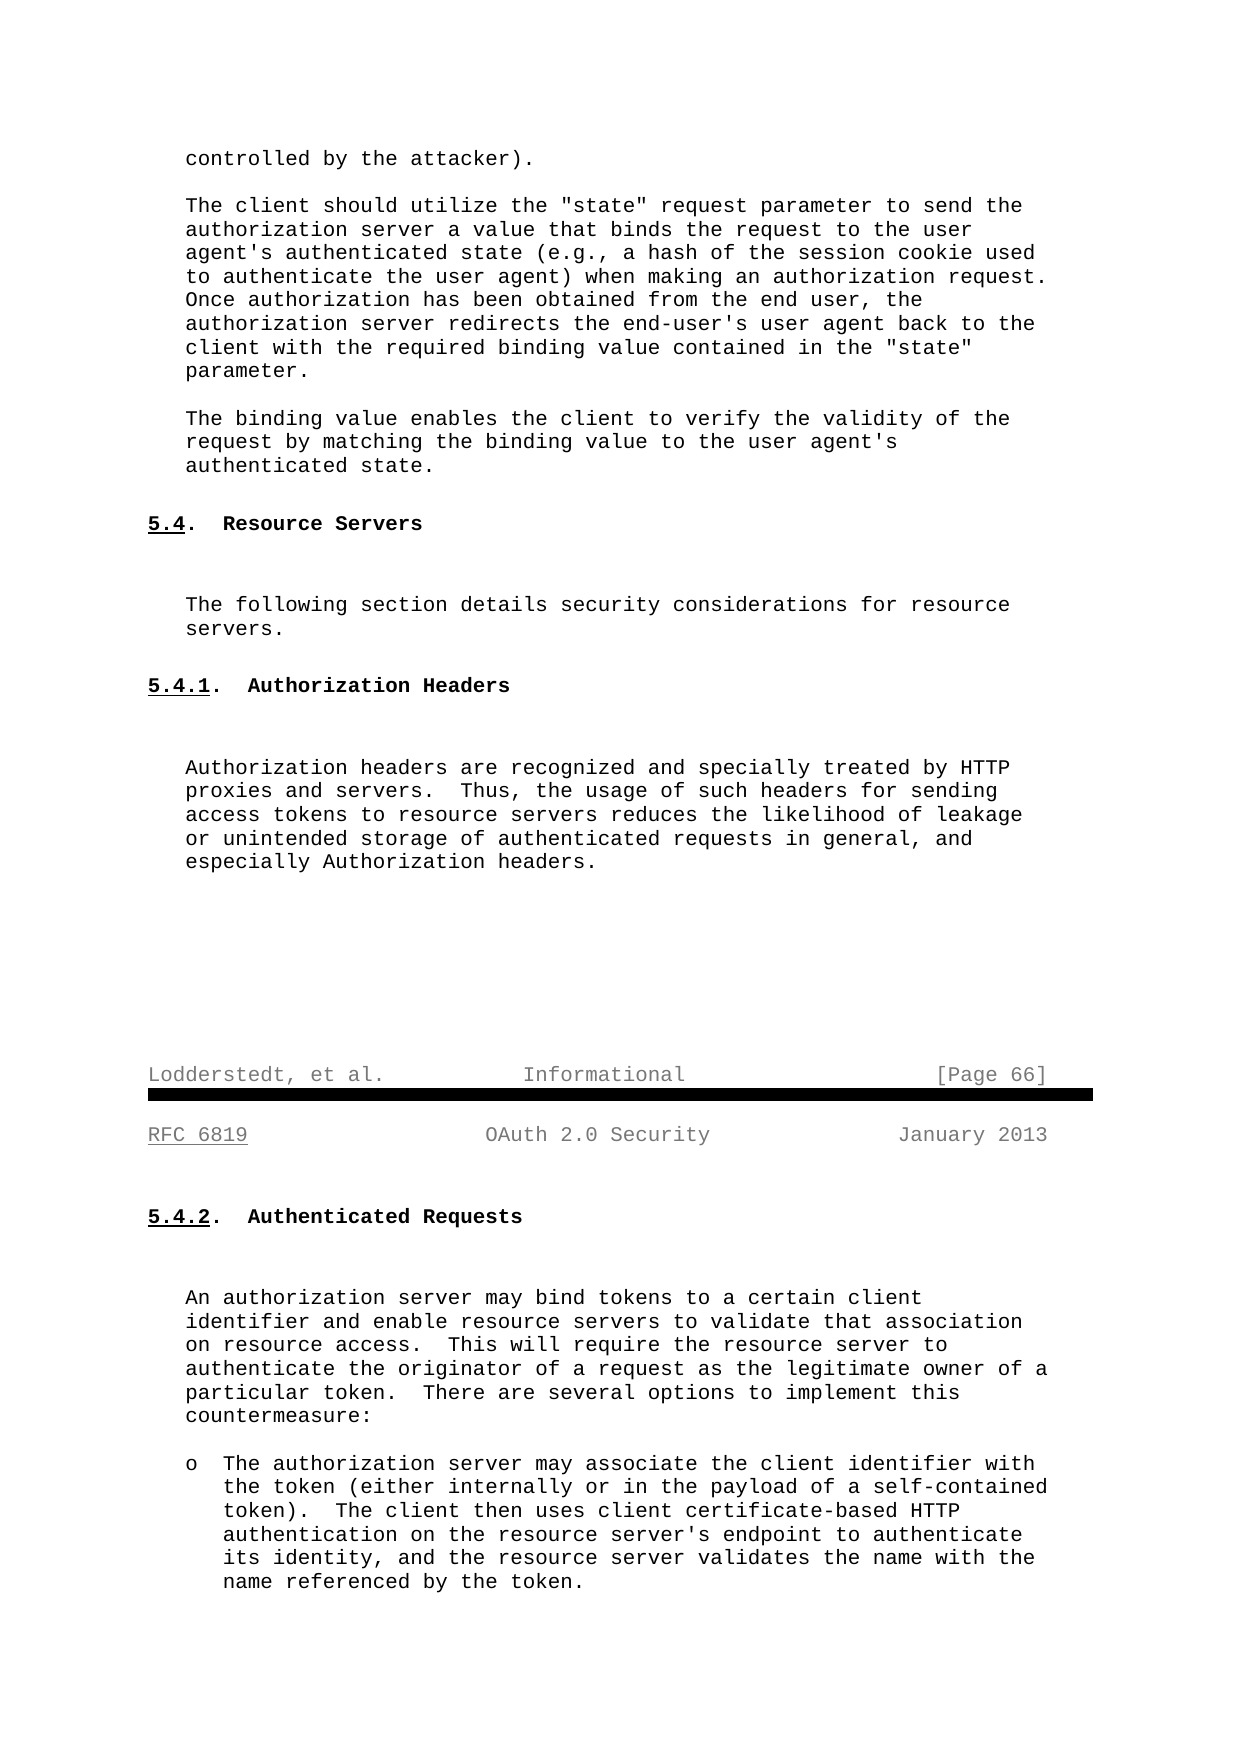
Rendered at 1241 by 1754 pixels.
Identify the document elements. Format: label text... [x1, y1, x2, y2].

text The following section details security considerations for resource [148, 594, 1093, 618]
text agent's authenticated state (e.g., a hash of the session cookie used [148, 242, 1093, 266]
text access tokens to resource servers reduces the likelihood of leakage [148, 804, 1093, 828]
text authorization server a value that binds the request to the user [148, 218, 1093, 242]
text An authorization server may bind tokens to a certain client [148, 1287, 1093, 1311]
text especially Authorization headers. [148, 851, 1093, 875]
text or unintended storage of authenticated requests in general, and [148, 828, 1093, 851]
text name referenced by the token. [148, 1571, 1093, 1594]
text its identity, and the resource server validates the name with the [148, 1547, 1093, 1571]
text particular token. There are several options to implement this [148, 1382, 1093, 1405]
text servers. [148, 618, 1093, 641]
text authenticate the originator of a request as the legitimate owner of a [148, 1358, 1093, 1382]
text authorization server redirects the end-user's user agent back to the [148, 313, 1093, 337]
text 5.4.1. Authorization Headers [148, 675, 1093, 699]
text Authorization headers are recognized and specially treated by HTTP [148, 757, 1093, 780]
text parameter. [148, 360, 1093, 384]
text o The authorization server may associate the client identifier with [148, 1453, 1093, 1476]
text to authenticate the user agent) when making an authorization request. [148, 266, 1093, 289]
text token). The client then uses client certificate-based HTTP [148, 1500, 1093, 1524]
text countermeasure: [148, 1405, 1093, 1429]
text Once authorization has been obtained from the end user, the [148, 289, 1093, 313]
text 5.4. Resource Servers [148, 513, 1093, 536]
text The client should utilize the "state" request parameter to send the [148, 195, 1093, 218]
text the token (either internally or in the payload of a self-contained [148, 1476, 1093, 1500]
text The binding value enables the client to verify the validity of the [148, 408, 1093, 431]
text authentication on the resource server's endpoint to authenticate [148, 1524, 1093, 1547]
text RFC 6819 OAuth 2.0 Security January 2013 [148, 1124, 1093, 1148]
text 5.4.2. Authenticated Requests [148, 1206, 1093, 1229]
text identifier and enable resource servers to validate that association [148, 1311, 1093, 1334]
text controlled by the attacker). [148, 148, 1093, 171]
text Lodderstedt, et al. Informational [Page 66] [148, 1064, 1093, 1088]
text on resource access. This will require the resource server to [148, 1334, 1093, 1358]
text client with the required binding value contained in the "state" [148, 337, 1093, 360]
text proxies and servers. Thus, the usage of such headers for sending [148, 780, 1093, 804]
text request by matching the binding value to the user agent's [148, 431, 1093, 455]
text authenticated state. [148, 455, 1093, 479]
